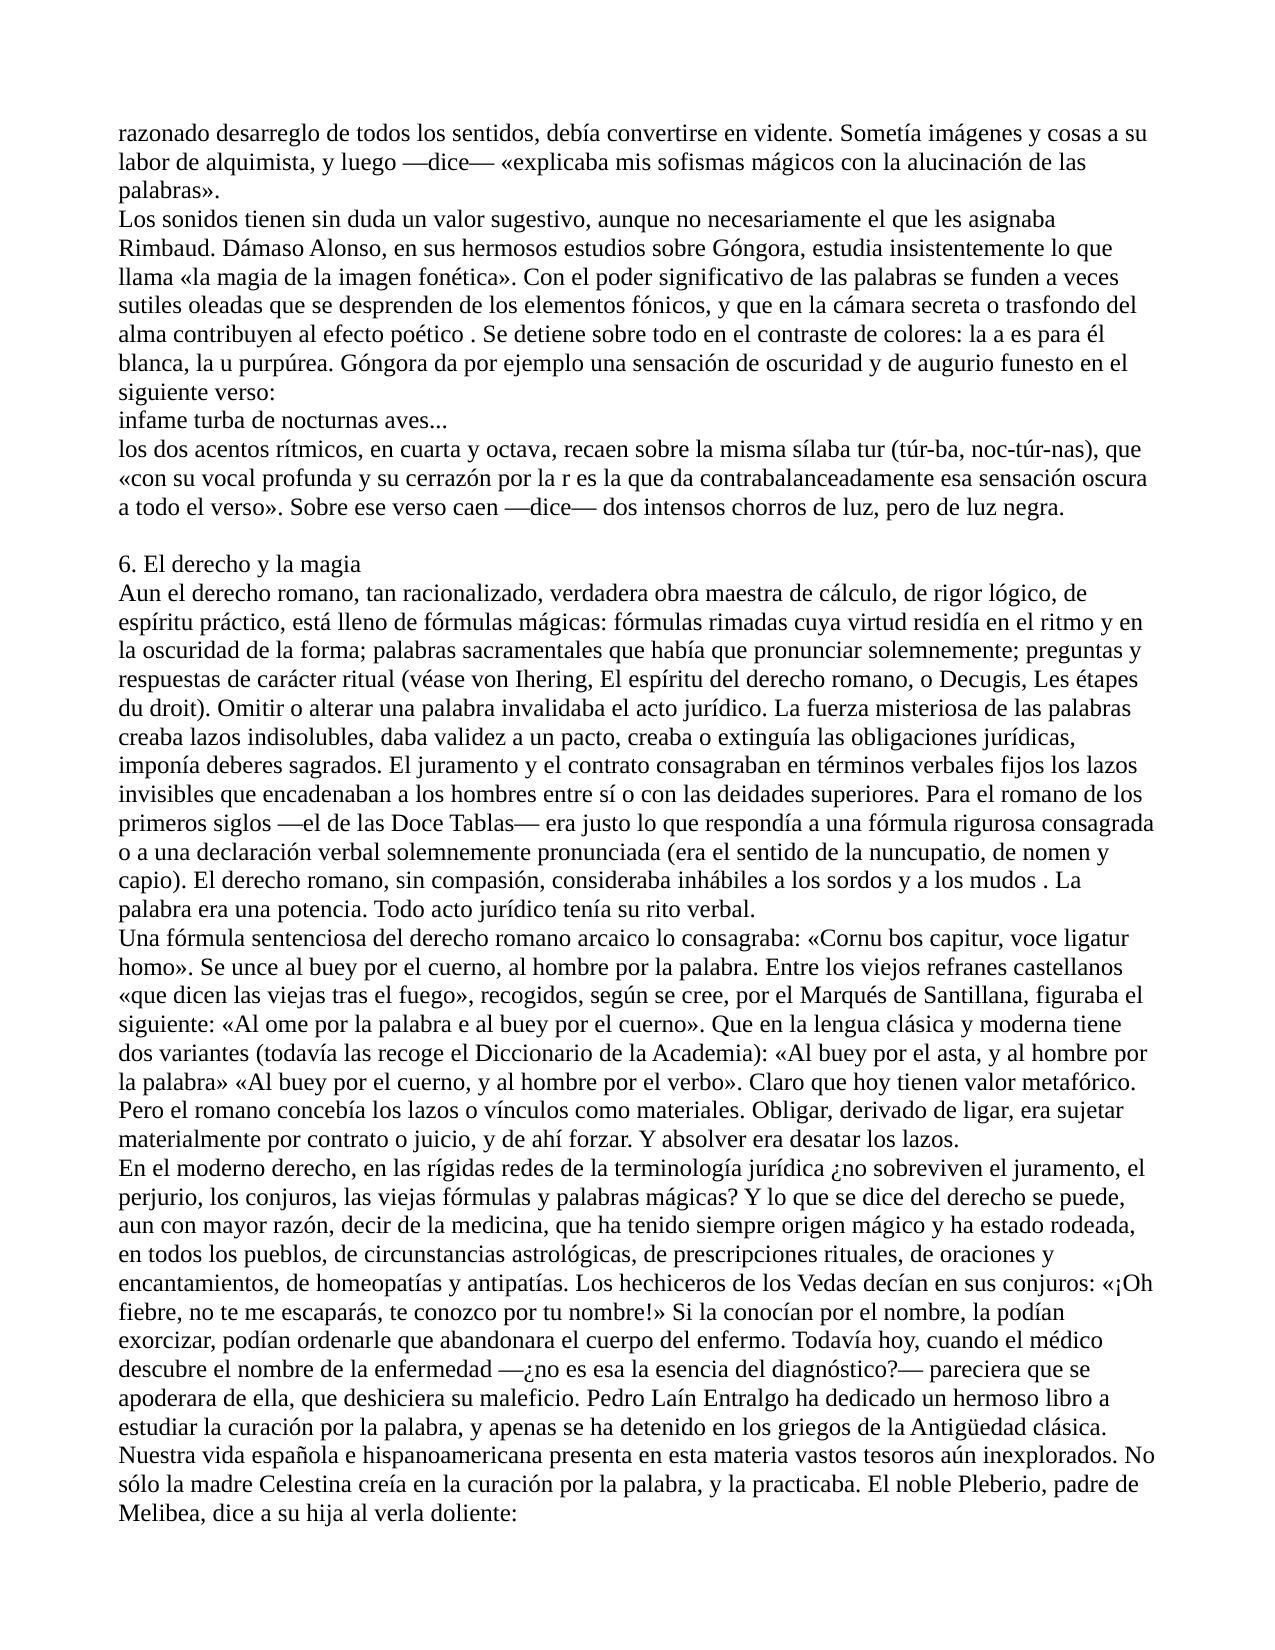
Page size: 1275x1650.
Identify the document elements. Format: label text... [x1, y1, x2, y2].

text Aun el derecho romano, tan racionalizado, verdadera obra maestra de cálculo, de rigor lógico, de espíritu práctico, está lleno de fórmulas mágicas: fórmulas rimadas cuya virtud residía en el ritmo y en la oscuridad de la forma; palabras sacramentales que había que pronunciar solemnemente; preguntas y respuestas de carácter ritual (véase von Ihering, El espíritu del derecho romano, o Decugis, Les étapes du droit). Omitir o alterar una palabra invalidaba el acto jurídico. La fuerza misteriosa de las palabras creaba lazos indisolubles, daba validez a un pacto, creaba o extinguía las obligaciones jurídicas, imponía deberes sagrados. El juramento y el contrato consagraban en términos verbales fijos los lazos invisibles que encadenaban a los hombres entre sí o con las deidades superiores. Para el romano de los primeros siglos —el de las Doce Tablas— era justo lo que respondía a una fórmula rigurosa consagrada o a una declaración verbal solemnemente pronunciada (era el sentido de la nuncupatio, de nomen y capio). El derecho romano, sin compasión, consideraba inhábiles a los sordos y a los mudos . La palabra era una potencia. Todo acto jurídico tenía su rito verbal. [118, 578, 1157, 923]
text infame turba de nocturnas aves... [118, 406, 1157, 434]
text razonado desarreglo de todos los sentidos, debía convertirse en vidente. Sometía imágenes y cosas a su labor de alquimista, y luego —dice— «explicaba mis sofismas mágicos con la alucinación de las palabras». [118, 118, 1157, 204]
text Los sonidos tienen sin duda un valor sugestivo, aunque no necesariamente el que les asignaba Rimbaud. Dámaso Alonso, en sus hermosos estudios sobre Góngora, estudia insistentemente lo que llama «la magia de la imagen fonética». Con el poder significativo de las palabras se funden a veces sutiles oleadas que se desprenden de los elementos fónicos, y que en la cámara secreta o trasfondo del alma contribuyen al efecto poético . Se detiene sobre todo en el contraste de colores: la a es para él blanca, la u purpúrea. Góngora da por ejemplo una sensación de oscuridad y de augurio funesto en el siguiente verso: [118, 204, 1157, 406]
text Una fórmula sentenciosa del derecho romano arcaico lo consagraba: «Cornu bos capitur, voce ligatur homo». Se unce al buey por el cuerno, al hombre por la palabra. Entre los viejos refranes castellanos «que dicen las viejas tras el fuego», recogidos, según se cree, por el Marqués de Santillana, figuraba el siguiente: «Al ome por la palabra e al buey por el cuerno». Que en la lengua clásica y moderna tiene dos variantes (todavía las recoge el Diccionario de la Academia): «Al buey por el asta, y al hombre por la palabra» «Al buey por el cuerno, y al hombre por el verbo». Claro que hoy tienen valor metafórico. Pero el romano concebía los lazos o vínculos como materiales. Obligar, derivado de ligar, era sujetar materialmente por contrato o juicio, y de ahí forzar. Y absolver era desatar los lazos. [118, 923, 1157, 1153]
text En el moderno derecho, en las rígidas redes de la terminología jurídica ¿no sobreviven el juramento, el perjurio, los conjuros, las viejas fórmulas y palabras mágicas? Y lo que se dice del derecho se puede, aun con mayor razón, decir de la medicina, que ha tenido siempre origen mágico y ha estado rodeada, en todos los pueblos, de circunstancias astrológicas, de prescripciones rituales, de oraciones y encantamientos, de homeopatías y antipatías. Los hechiceros de los Vedas decían en sus conjuros: «¡Oh fiebre, no te me escaparás, te conozco por tu nombre!» Si la conocían por el nombre, la podían exorcizar, podían ordenarle que abandonara el cuerpo del enfermo. Todavía hoy, cuando el médico descubre el nombre de la enfermedad —¿no es esa la esencia del diagnóstico?— pareciera que se apoderara de ella, que deshiciera su maleficio. Pedro Laín Entralgo ha dedicado un hermoso libro a estudiar la curación por la palabra, y apenas se ha detenido en los griegos de la Antigüedad clásica. Nuestra vida española e hispanoamericana presenta en esta materia vastos tesoros aún inexplorados. No sólo la madre Celestina creía en la curación por la palabra, y la practicaba. El noble Pleberio, padre de Melibea, dice a su hija al verla doliente: [118, 1153, 1157, 1527]
text 6. El derecho y la magia [118, 549, 1157, 578]
text los dos acentos rítmicos, en cuarta y octava, recaen sobre la misma sílaba tur (túr-ba, noc-túr-nas), que «con su vocal profunda y su cerrazón por la r es la que da contrabalanceadamente esa sensación oscura a todo el verso». Sobre ese verso caen —dice— dos intensos chorros de luz, pero de luz negra. [118, 434, 1157, 521]
